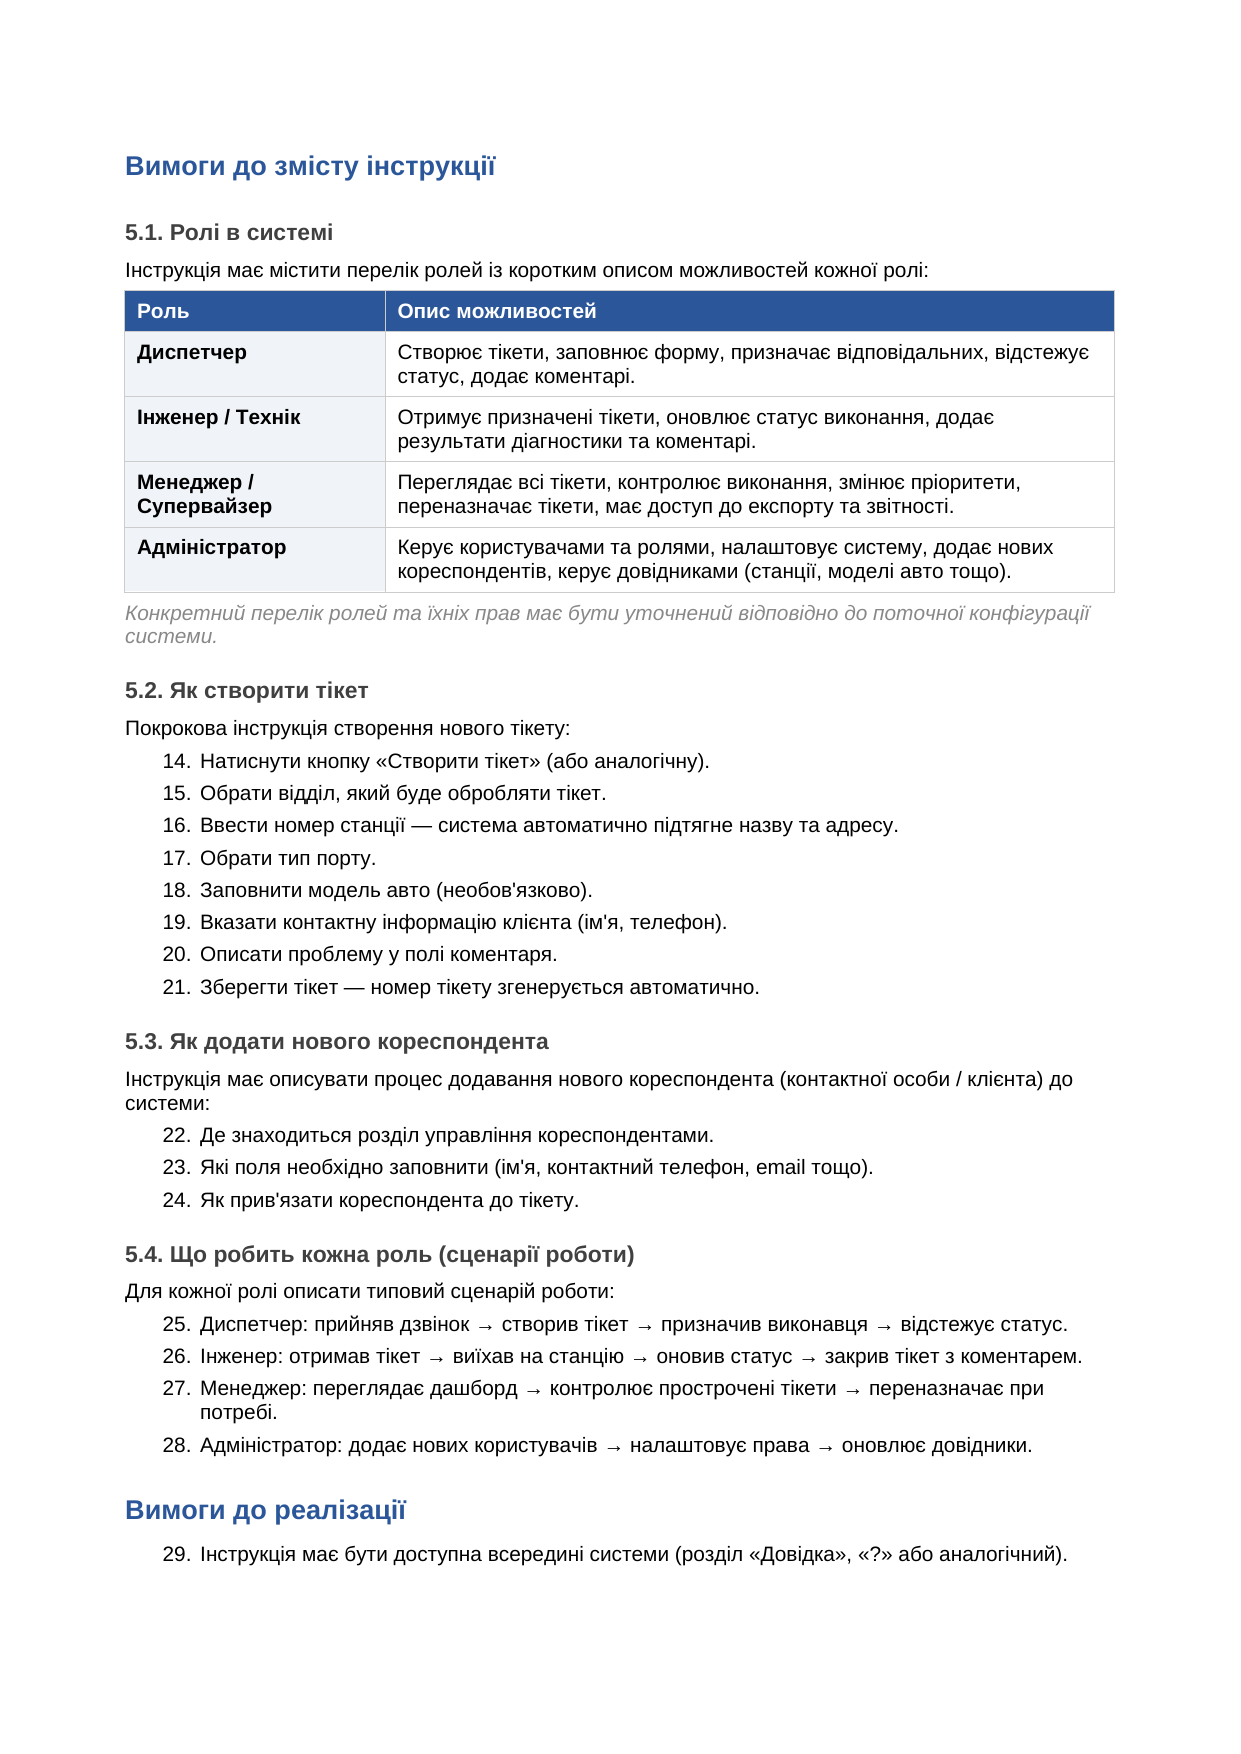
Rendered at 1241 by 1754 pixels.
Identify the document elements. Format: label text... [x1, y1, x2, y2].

list Диспетчер: прийняв дзвінок → створив тікет → призначив виконавця → відстежує статус. [162, 1312, 1115, 1336]
list Вказати контактну інформацію клієнта (ім'я, телефон). [162, 910, 1115, 934]
list Інструкція має бути доступна всередині системи (розділ «Довідка», «?» або аналогічний). [162, 1542, 1115, 1566]
list Ввести номер станції — система автоматично підтягне назву та адресу. [162, 813, 1115, 837]
subtitle 5.4. Що робить кожна роль (сценарії роботи) [125, 1241, 1115, 1267]
list Зберегти тікет — номер тікету згенерується автоматично. [162, 974, 1115, 998]
table_cell Адміністратор [125, 528, 385, 591]
list Як прив'язати кореспондента до тікету. [162, 1187, 1115, 1211]
subtitle Вимоги до реалізації [125, 1494, 1115, 1525]
list Обрати відділ, який буде обробляти тікет. [162, 781, 1115, 805]
list Де знаходиться розділ управління кореспондентами. [162, 1123, 1115, 1147]
text Інструкція має описувати процес додавання нового кореспондента (контактної особи / клієнта) до системи: [125, 1067, 1115, 1114]
table_cell Менеджер / Супервайзер [125, 462, 385, 526]
list Натиснути кнопку «Створити тікет» (або аналогічну). [162, 748, 1115, 772]
subtitle 5.1. Ролі в системі [125, 219, 1115, 245]
text Покрокова інструкція створення нового тікету: [125, 716, 1115, 740]
subtitle 5.2. Як створити тікет [125, 677, 1115, 704]
list Менеджер: переглядає дашборд → контролює прострочені тікети → переназначає при потребі. [162, 1376, 1115, 1424]
table_cell Керує користувачами та ролями, налаштовує систему, додає нових кореспондентів, керує довідниками (станції, моделі авто тощо). [386, 528, 1114, 591]
list Заповнити модель авто (необов'язково). [162, 878, 1115, 902]
list Інженер: отримав тікет → виїхав на станцію → оновив статус → закрив тікет з коментарем. [162, 1344, 1115, 1368]
table_cell Переглядає всі тікети, контролює виконання, змінює пріоритети, переназначає тікети, має доступ до експорту та звітності. [386, 462, 1114, 526]
text Інструкція має містити перелік ролей із коротким описом можливостей кожної ролі: [125, 258, 1115, 282]
text Конкретний перелік ролей та їхніх прав має бути уточнений відповідно до поточної конфігурації системи. [125, 600, 1115, 648]
table_cell Диспетчер [125, 332, 385, 396]
table_cell Створює тікети, заповнює форму, призначає відповідальних, відстежує статус, додає коментарі. [386, 332, 1114, 396]
list Які поля необхідно заповнити (ім'я, контактний телефон, email тощо). [162, 1155, 1115, 1179]
table_cell Інженер / Технік [125, 397, 385, 461]
list Адміністратор: додає нових користувачів → налаштовує права → оновлює довідники. [162, 1432, 1115, 1456]
subtitle Вимоги до змісту інструкції [125, 150, 1115, 181]
list Описати проблему у полі коментаря. [162, 942, 1115, 966]
text Для кожної ролі описати типовий сценарій роботи: [125, 1279, 1115, 1303]
list Обрати тип порту. [162, 845, 1115, 869]
subtitle 5.3. Як додати нового кореспондента [125, 1028, 1115, 1054]
table_header Опис можливостей [386, 291, 1114, 331]
table_cell Отримує призначені тікети, оновлює статус виконання, додає результати діагностики та коментарі. [386, 397, 1114, 461]
table_header Роль [125, 291, 385, 331]
